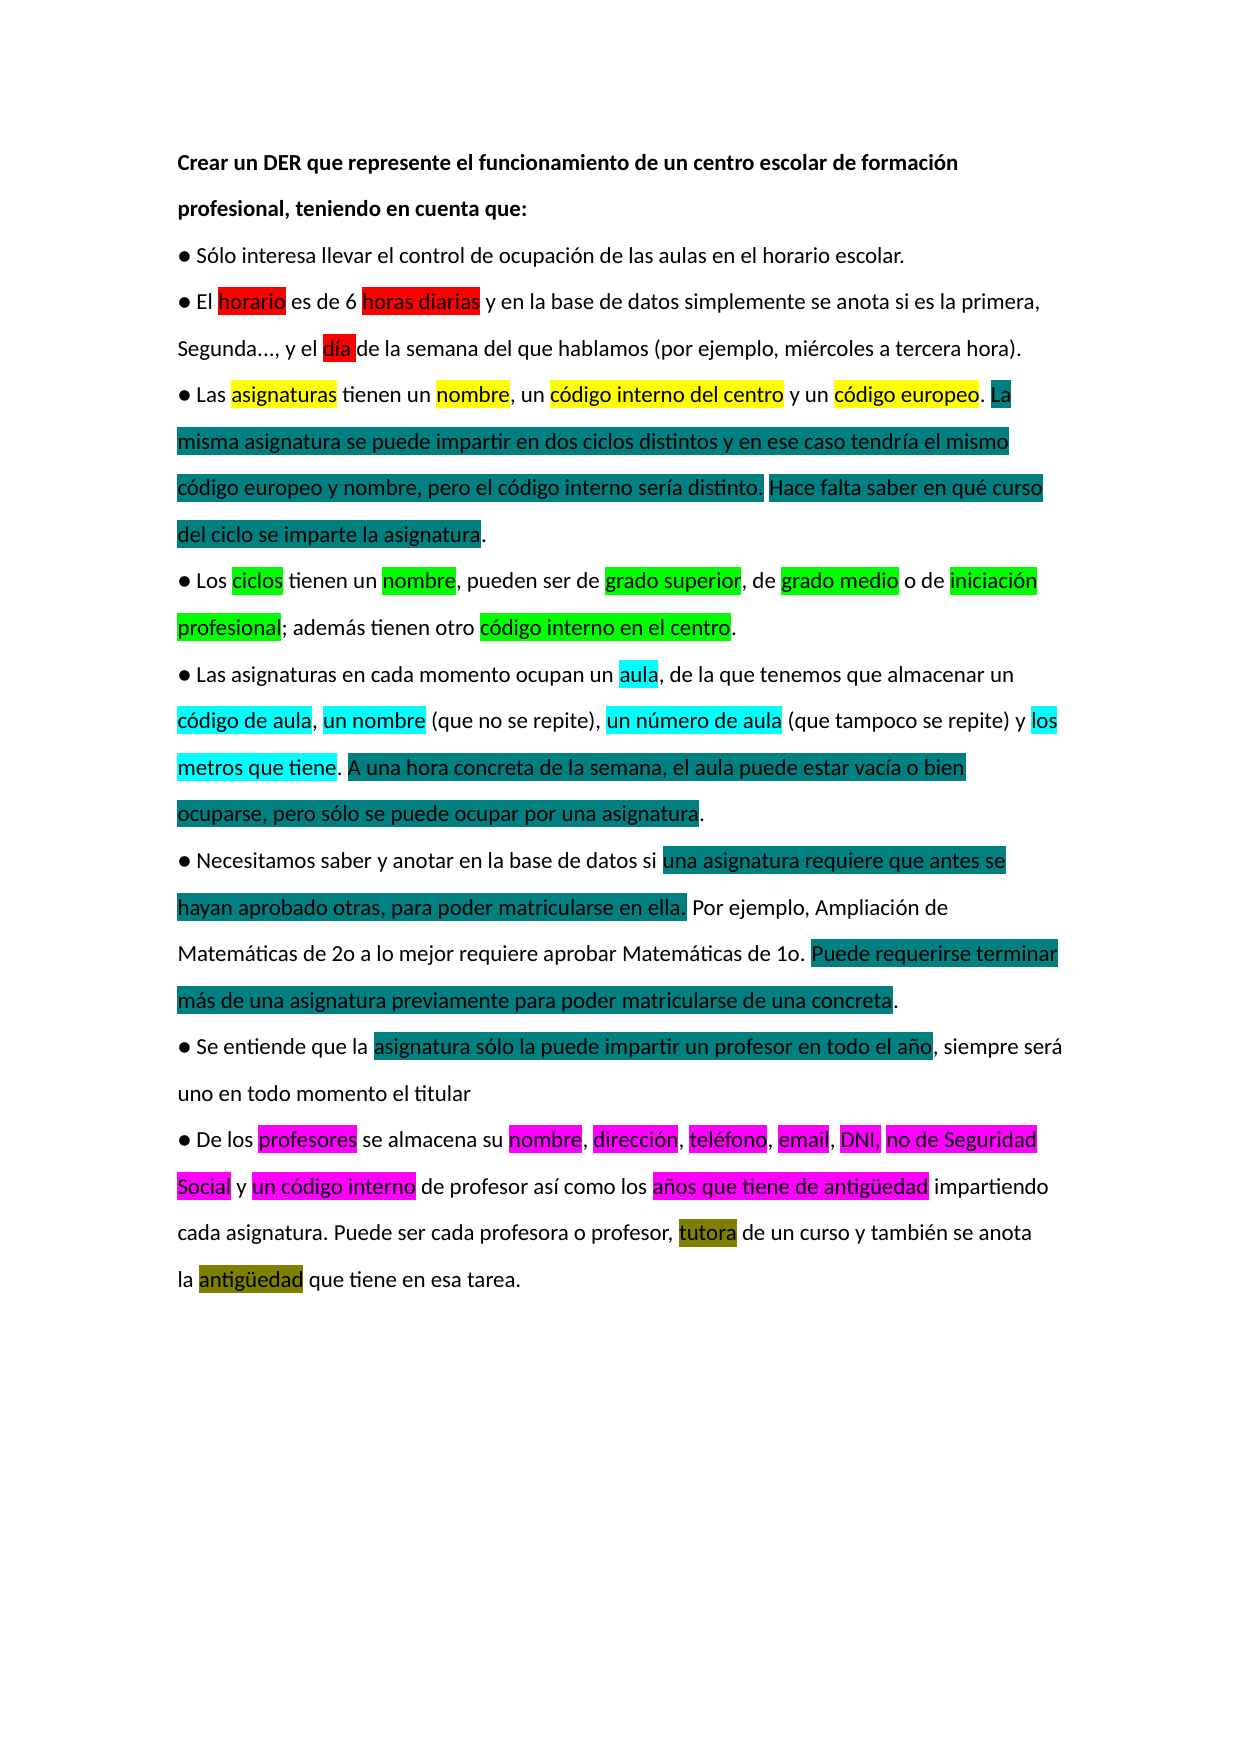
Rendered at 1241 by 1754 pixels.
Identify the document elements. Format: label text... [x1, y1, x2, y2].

text ● El horario es de 6 horas diarias y en la base de datos simplemente se anota si es la primera, [177, 287, 1063, 315]
text más de una asignatura previamente para poder matricularse de una concreta. [177, 986, 1063, 1014]
text cada asignatura. Puede ser cada profesora o profesor, tutora de un curso y también se anota [177, 1218, 1063, 1247]
text Segunda..., y el día de la semana del que hablamos (por ejemplo, miércoles a tercera hora). [177, 334, 1063, 362]
text ocuparse, pero sólo se puede ocupar por una asignatura. [177, 799, 1063, 827]
text código de aula, un nombre (que no se repite), un número de aula (que tampoco se repite) y los [177, 706, 1063, 734]
text ● Se entiende que la asignatura sólo la puede impartir un profesor en todo el año, siempre será [177, 1032, 1063, 1060]
text ● Necesitamos saber y anotar en la base de datos si una asignatura requiere que antes se [177, 846, 1063, 874]
text ● Las asignaturas en cada momento ocupan un aula, de la que tenemos que almacenar un [177, 660, 1063, 688]
text metros que tiene. A una hora concreta de la semana, el aula puede estar vacía o bien [177, 753, 1063, 781]
text la antigüedad que tiene en esa tarea. [177, 1265, 1063, 1293]
text del ciclo se imparte la asignatura. [177, 520, 1063, 548]
text Crear un DER que represente el funcionamiento de un centro escolar de formación [177, 148, 1063, 176]
text Social y un código interno de profesor así como los años que tiene de antigüedad impartiendo [177, 1172, 1063, 1200]
text hayan aprobado otras, para poder matricularse en ella. Por ejemplo, Ampliación de [177, 893, 1063, 921]
text uno en todo momento el titular [177, 1079, 1063, 1107]
text ● Los ciclos tienen un nombre, pueden ser de grado superior, de grado medio o de iniciación [177, 567, 1063, 595]
text misma asignatura se puede impartir en dos ciclos distintos y en ese caso tendría el mismo [177, 427, 1063, 455]
text Matemáticas de 2o a lo mejor requiere aprobar Matemáticas de 1o. Puede requerirse terminar [177, 939, 1063, 967]
text profesional; además tienen otro código interno en el centro. [177, 613, 1063, 641]
text ● De los profesores se almacena su nombre, dirección, teléfono, email, DNI, no de Seguridad [177, 1125, 1063, 1153]
text ● Sólo interesa llevar el control de ocupación de las aulas en el horario escolar. [177, 241, 1063, 269]
text profesional, teniendo en cuenta que: [177, 194, 1063, 222]
text ● Las asignaturas tienen un nombre, un código interno del centro y un código europeo. La [177, 380, 1063, 408]
text código europeo y nombre, pero el código interno sería distinto. Hace falta saber en qué curso [177, 473, 1063, 502]
